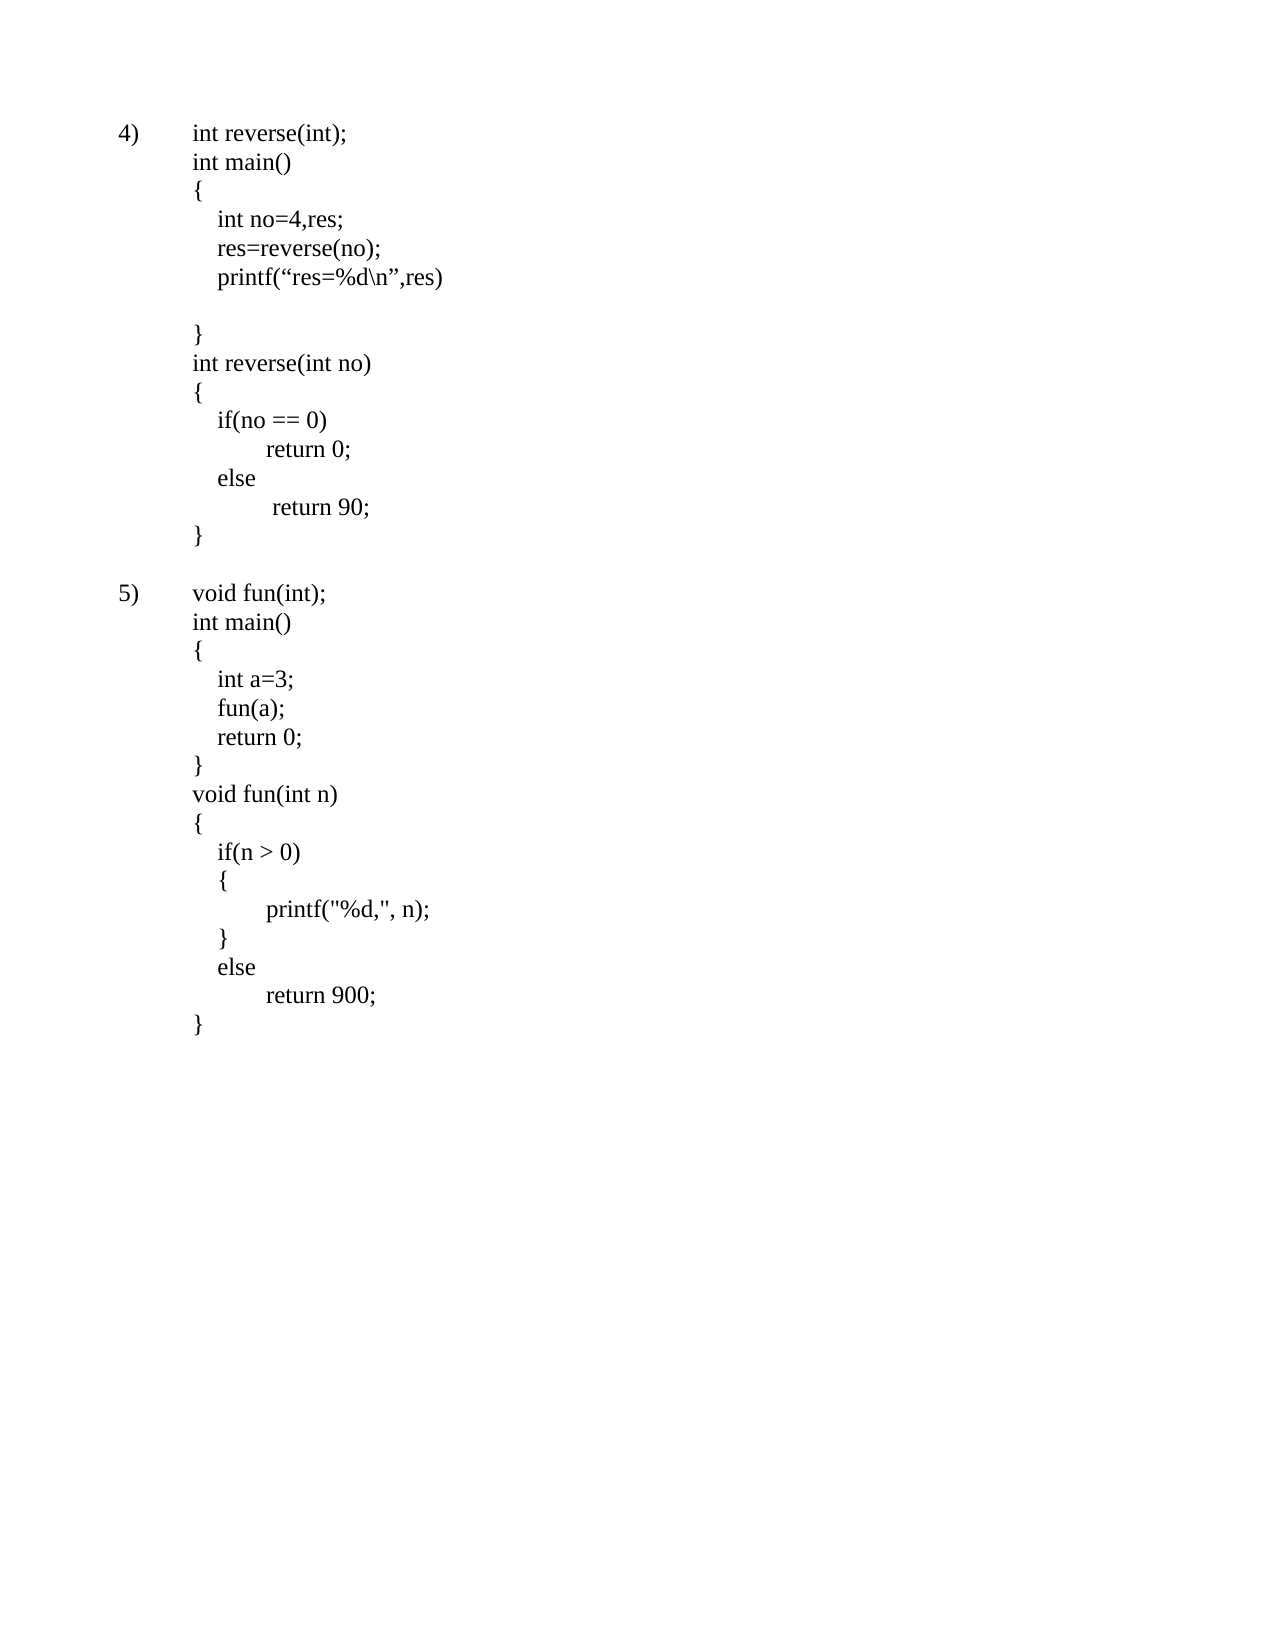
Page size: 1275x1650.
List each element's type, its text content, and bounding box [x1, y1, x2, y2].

text { [118, 176, 1157, 204]
text 5) void fun(int); [118, 578, 1157, 607]
text if(no == 0) [118, 406, 1157, 434]
text return 90; [118, 492, 1157, 521]
text else [118, 952, 1157, 981]
text return 0; [118, 722, 1157, 751]
text return 0; [118, 434, 1157, 463]
text void fun(int n) [118, 779, 1157, 808]
text res=reverse(no); [118, 233, 1157, 262]
text } [118, 1009, 1157, 1038]
text int no=4,res; [118, 204, 1157, 233]
text { [118, 377, 1157, 406]
text else [118, 463, 1157, 492]
text 4) int reverse(int); [118, 118, 1157, 147]
text } [118, 751, 1157, 779]
text int main() [118, 607, 1157, 636]
text return 900; [118, 981, 1157, 1009]
text if(n > 0) [118, 837, 1157, 866]
text } [118, 923, 1157, 952]
text { [118, 636, 1157, 664]
text int main() [118, 147, 1157, 176]
text printf("%d,", n); [118, 894, 1157, 923]
text { [118, 808, 1157, 837]
text { [118, 866, 1157, 894]
text } [118, 319, 1157, 348]
text } [118, 521, 1157, 549]
text int a=3; [118, 664, 1157, 693]
text int reverse(int no) [118, 348, 1157, 377]
text printf(“res=%d\n”,res) [118, 262, 1157, 291]
text fun(a); [118, 693, 1157, 722]
